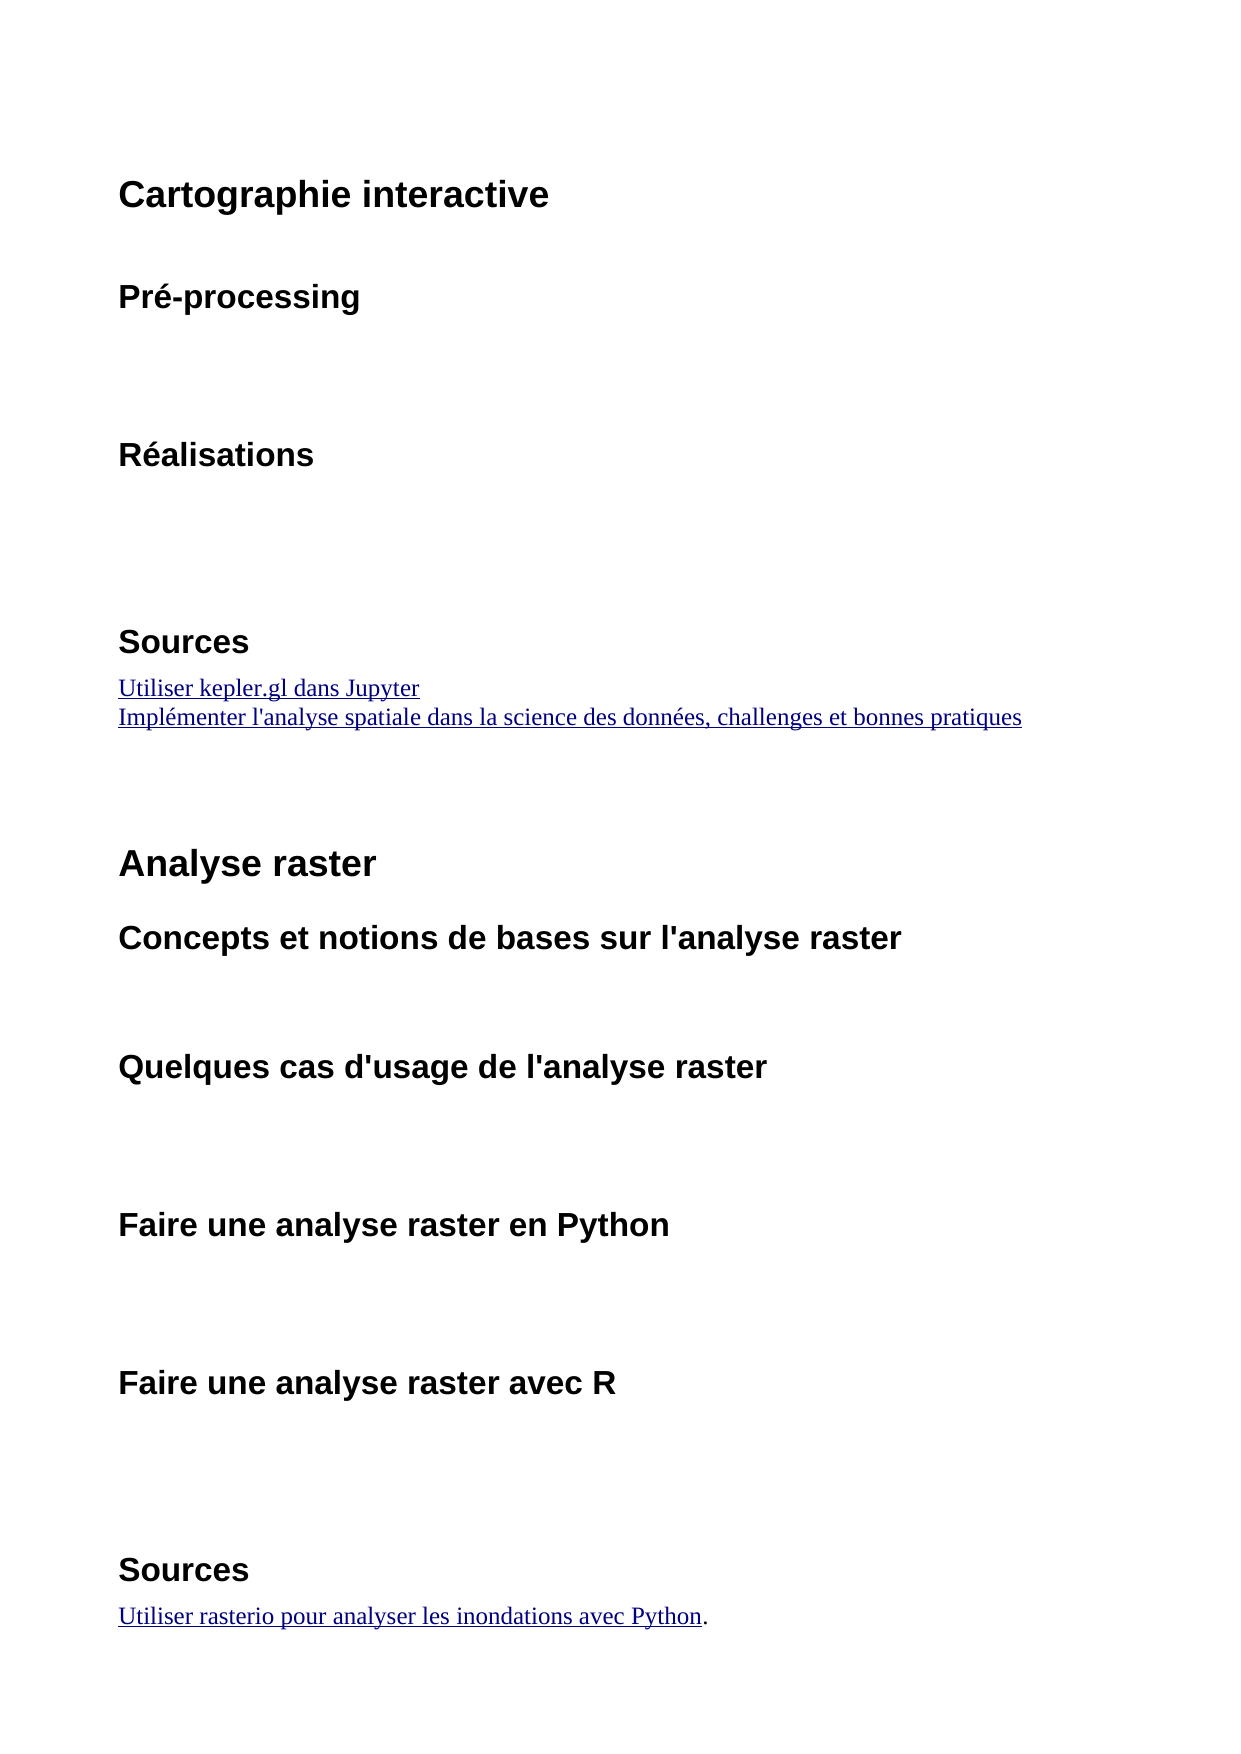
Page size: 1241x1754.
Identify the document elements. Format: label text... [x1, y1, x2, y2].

subtitle Faire une analyse raster avec R [118, 1363, 1122, 1402]
subtitle Pré-processing [118, 277, 1122, 316]
subtitle Sources [118, 622, 1122, 660]
subtitle Quelques cas d'usage de l'analyse raster [118, 1047, 1122, 1086]
subtitle Faire une analyse raster en Python [118, 1205, 1122, 1244]
subtitle Concepts et notions de bases sur l'analyse raster [118, 918, 1122, 956]
text Utiliser rasterio pour analyser les inondations avec Python. [118, 1601, 1122, 1630]
text Implémenter l'analyse spatiale dans la science des données, challenges et bonnes pratiques [118, 702, 1122, 730]
subtitle Analyse raster [118, 842, 1122, 885]
text Utiliser kepler.gl dans Jupyter [118, 673, 1122, 702]
subtitle Cartographie interactive [118, 172, 1122, 215]
subtitle Sources [118, 1550, 1122, 1588]
subtitle Réalisations [118, 435, 1122, 473]
